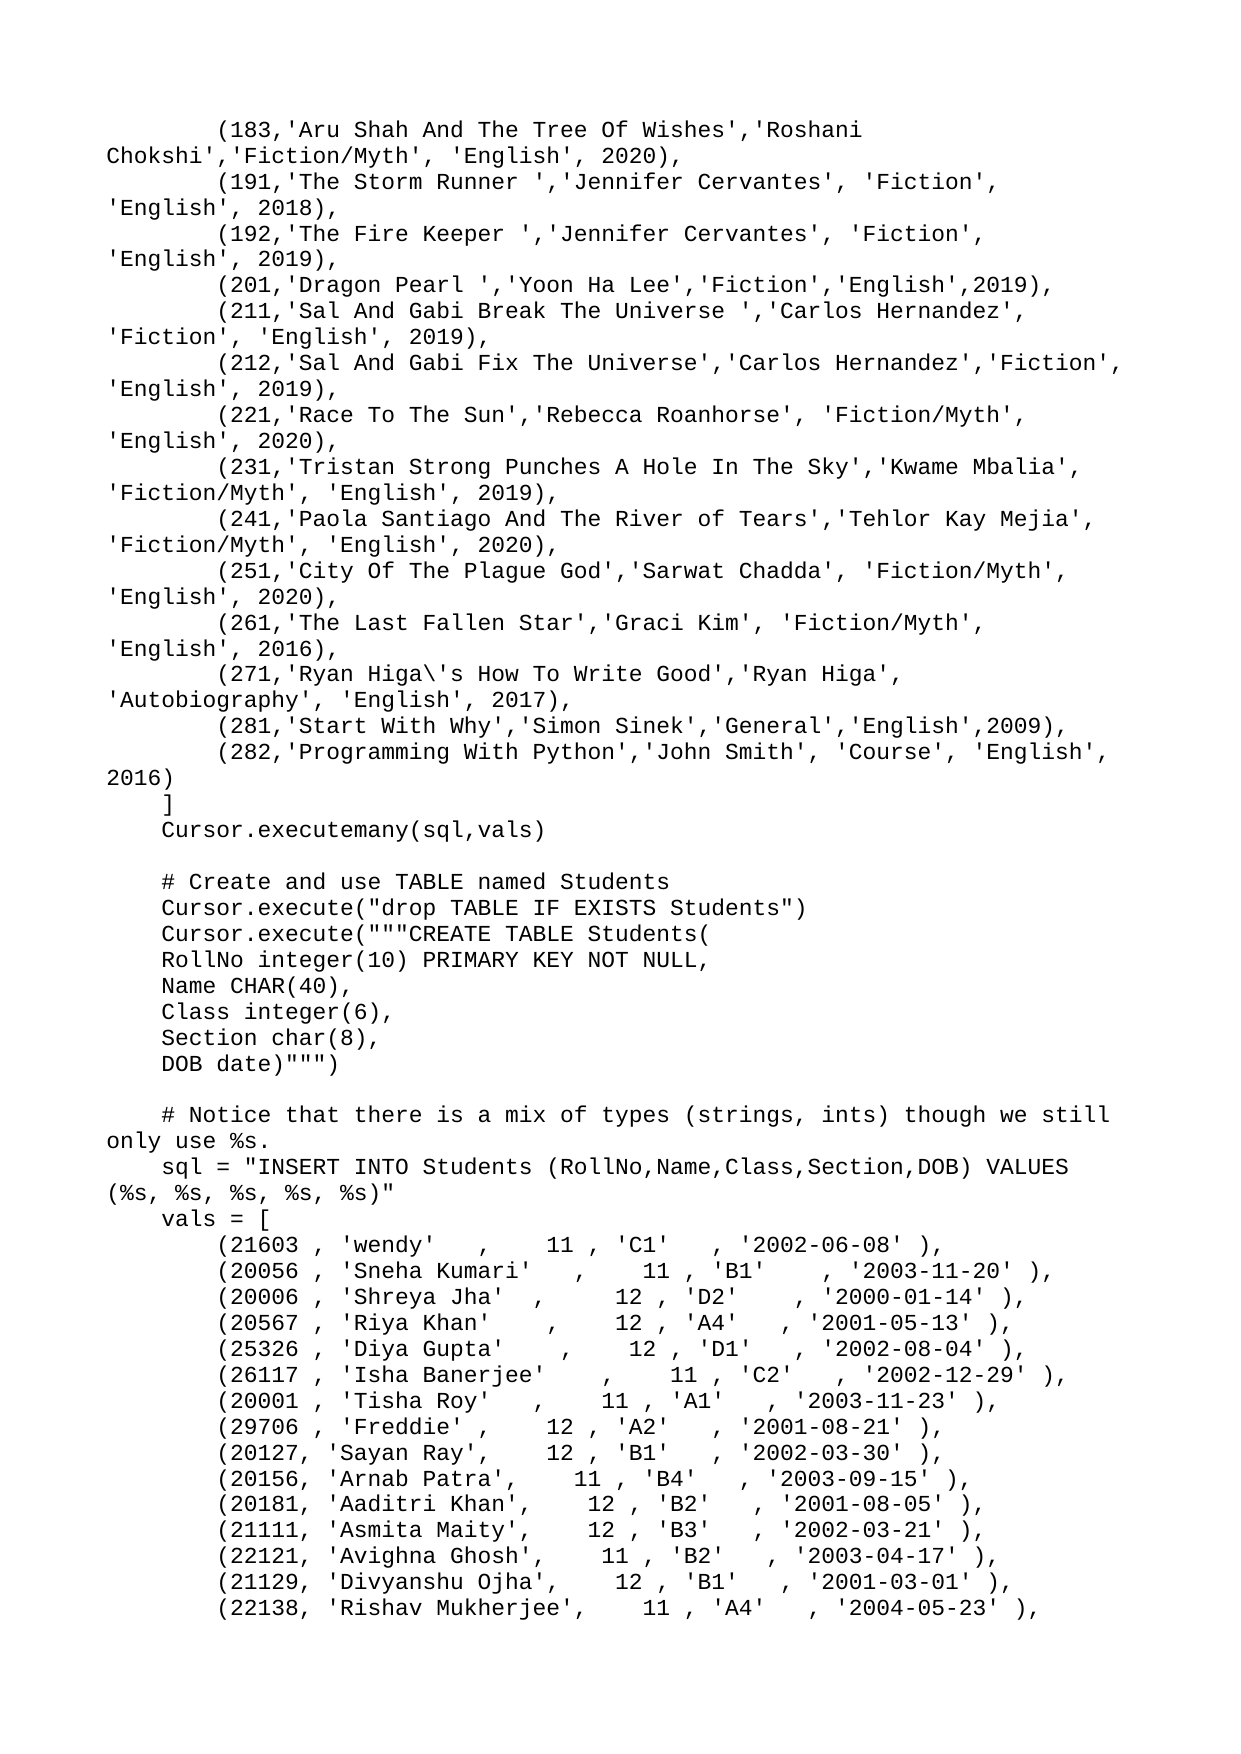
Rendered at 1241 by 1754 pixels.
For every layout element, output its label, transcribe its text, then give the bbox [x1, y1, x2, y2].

text (231,'Tristan Strong Punches A Hole In The Sky','Kwame Mbalia', 'Fiction/Myth', 'English', 2019), [106, 455, 1134, 507]
text # Notice that there is a mix of types (strings, ints) though we still only use %s. [106, 1104, 1134, 1156]
text (183,'Aru Shah And The Tree Of Wishes','Roshani Chokshi','Fiction/Myth', 'English', 2020), [106, 118, 1134, 170]
text # Create and use TABLE named Students [106, 870, 1134, 896]
text (191,'The Storm Runner ','Jennifer Cervantes', 'Fiction', 'English', 2018), [106, 170, 1134, 222]
text (21129, 'Divyanshu Ojha', 12 , 'B1' , '2001-03-01' ), [106, 1571, 1134, 1597]
text (22121, 'Avighna Ghosh', 11 , 'B2' , '2003-04-17' ), [106, 1545, 1134, 1571]
text sql = "INSERT INTO Students (RollNo,Name,Class,Section,DOB) VALUES (%s, %s, %s, %s, %s)" [106, 1156, 1134, 1207]
text (20001 , 'Tisha Roy' , 11 , 'A1' , '2003-11-23' ), [106, 1389, 1134, 1415]
text (29706 , 'Freddie' , 12 , 'A2' , '2001-08-21' ), [106, 1415, 1134, 1441]
text (21603 , 'wendy' , 11 , 'C1' , '2002-06-08' ), [106, 1233, 1134, 1259]
text (192,'The Fire Keeper ','Jennifer Cervantes', 'Fiction', 'English', 2019), [106, 222, 1134, 274]
text (282,'Programming With Python','John Smith', 'Course', 'English', 2016) [106, 741, 1134, 792]
text Name CHAR(40), [106, 974, 1134, 1000]
text (281,'Start With Why','Simon Sinek','General','English',2009), [106, 715, 1134, 741]
text (22138, 'Rishav Mukherjee', 11 , 'A4' , '2004-05-23' ), [106, 1597, 1134, 1622]
text (20567 , 'Riya Khan' , 12 , 'A4' , '2001-05-13' ), [106, 1311, 1134, 1337]
text vals = [ [106, 1207, 1134, 1233]
text (20181, 'Aaditri Khan', 12 , 'B2' , '2001-08-05' ), [106, 1493, 1134, 1519]
text (20056 , 'Sneha Kumari' , 11 , 'B1' , '2003-11-20' ), [106, 1259, 1134, 1285]
text (25326 , 'Diya Gupta' , 12 , 'D1' , '2002-08-04' ), [106, 1337, 1134, 1363]
text (251,'City Of The Plague God','Sarwat Chadda', 'Fiction/Myth', 'English', 2020), [106, 559, 1134, 611]
text (211,'Sal And Gabi Break The Universe ','Carlos Hernandez', 'Fiction', 'English', 2019), [106, 300, 1134, 352]
text (201,'Dragon Pearl ','Yoon Ha Lee','Fiction','English',2019), [106, 274, 1134, 300]
text (26117 , 'Isha Banerjee' , 11 , 'C2' , '2002-12-29' ), [106, 1363, 1134, 1389]
text Cursor.executemany(sql,vals) [106, 818, 1134, 844]
text (221,'Race To The Sun','Rebecca Roanhorse', 'Fiction/Myth', 'English', 2020), [106, 403, 1134, 455]
text (241,'Paola Santiago And The River of Tears','Tehlor Kay Mejia', 'Fiction/Myth', 'English', 2020), [106, 507, 1134, 559]
text Cursor.execute("drop TABLE IF EXISTS Students") [106, 896, 1134, 922]
text (271,'Ryan Higa\'s How To Write Good','Ryan Higa', 'Autobiography', 'English', 2017), [106, 663, 1134, 715]
text Cursor.execute("""CREATE TABLE Students( [106, 922, 1134, 948]
text Class integer(6), [106, 1000, 1134, 1026]
text ] [106, 792, 1134, 818]
text (212,'Sal And Gabi Fix The Universe','Carlos Hernandez','Fiction', 'English', 2019), [106, 352, 1134, 403]
text (20156, 'Arnab Patra', 11 , 'B4' , '2003-09-15' ), [106, 1467, 1134, 1493]
text (20006 , 'Shreya Jha' , 12 , 'D2' , '2000-01-14' ), [106, 1285, 1134, 1311]
text DOB date)""") [106, 1052, 1134, 1078]
text RollNo integer(10) PRIMARY KEY NOT NULL, [106, 948, 1134, 974]
text Section char(8), [106, 1026, 1134, 1052]
text (21111, 'Asmita Maity', 12 , 'B3' , '2002-03-21' ), [106, 1519, 1134, 1545]
text (20127, 'Sayan Ray', 12 , 'B1' , '2002-03-30' ), [106, 1441, 1134, 1467]
text (261,'The Last Fallen Star','Graci Kim', 'Fiction/Myth', 'English', 2016), [106, 611, 1134, 663]
